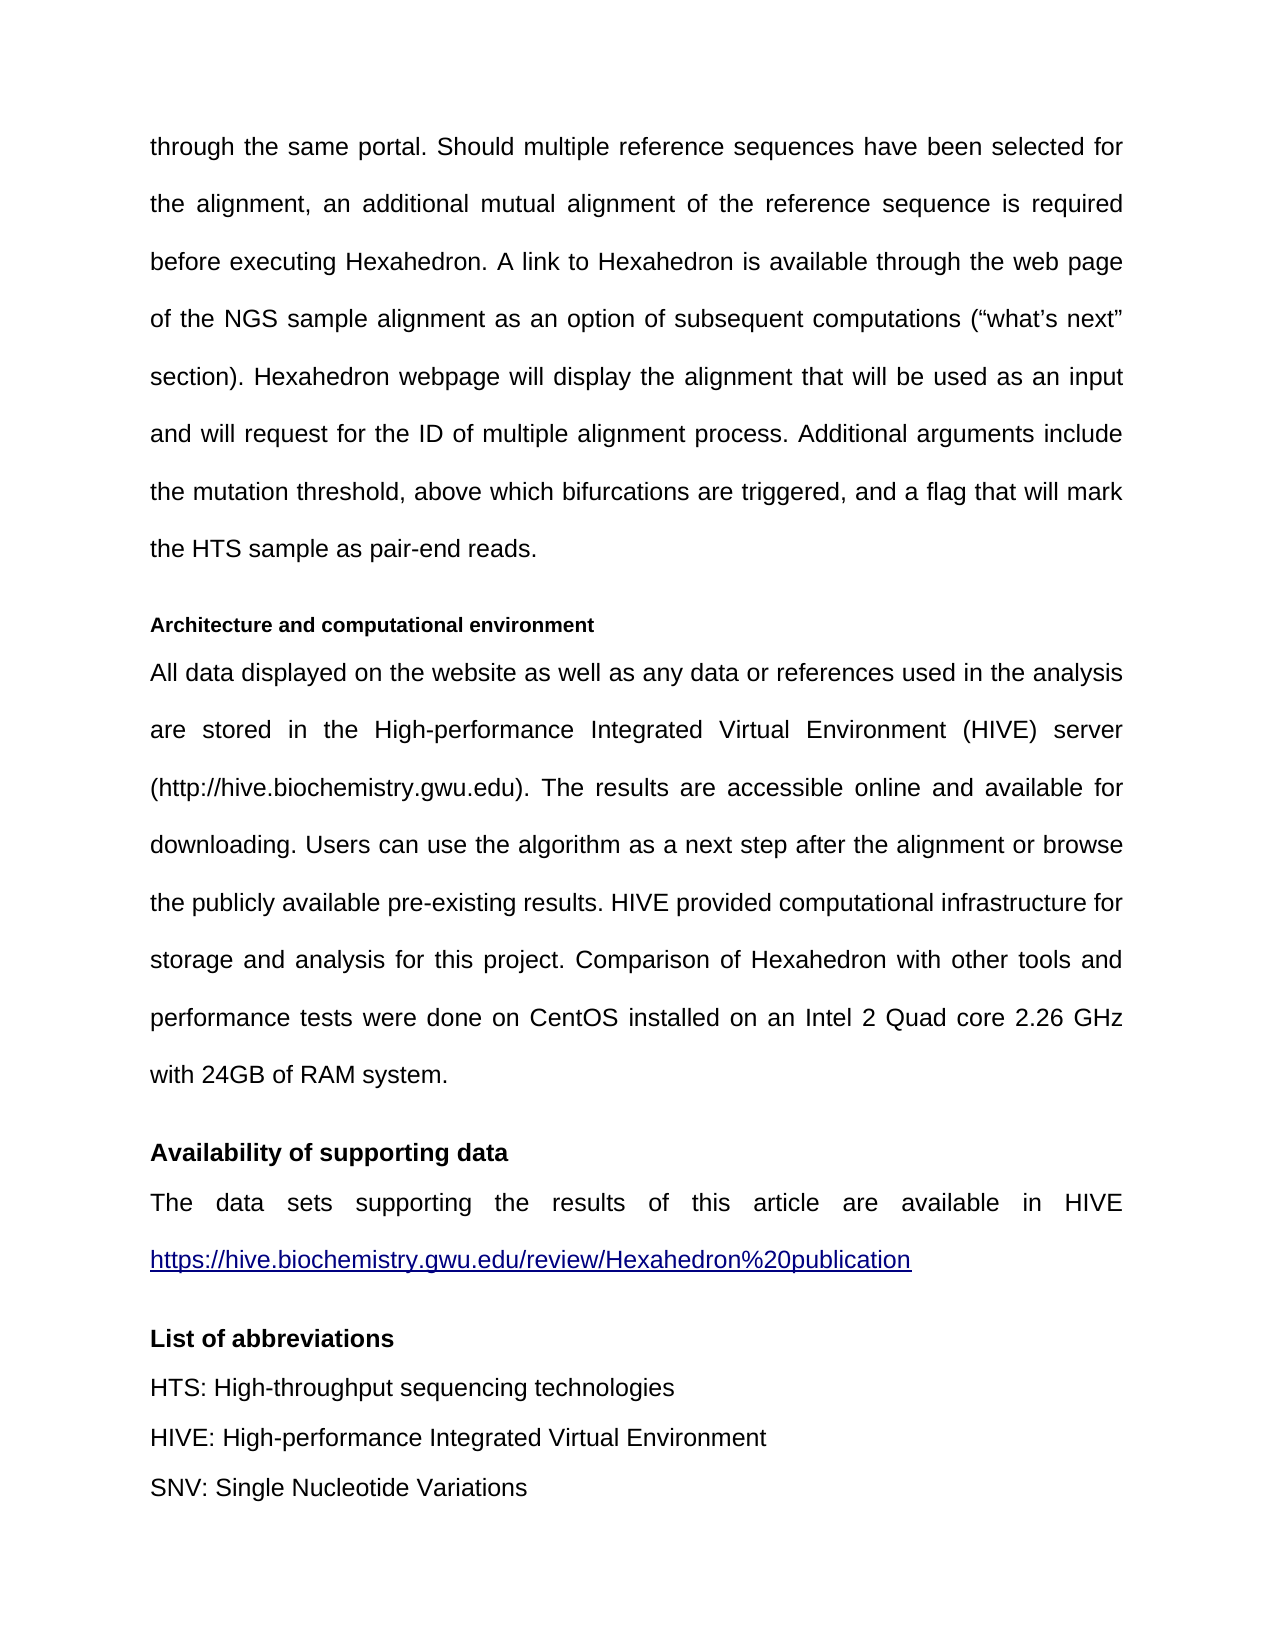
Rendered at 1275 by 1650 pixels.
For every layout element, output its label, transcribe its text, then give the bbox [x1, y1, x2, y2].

text HTS: High-throughput sequencing technologies [150, 1373, 1125, 1402]
text HIVE: High-performance Integrated Virtual Environment [150, 1423, 1125, 1452]
text Architecture and computational environment [150, 613, 1125, 637]
text through the same portal. Should multiple reference sequences have been selected for the alignment, an additional mutual alignment of the reference sequence is required before executing Hexahedron. A link to Hexahedron is available through the web page of the NGS sample alignment as an option of subsequent computations (“what’s next” section). Hexahedron webpage will display the alignment that will be used as an input and will request for the ID of multiple alignment process. Additional arguments include the mutation threshold, above which bifurcations are triggered, and a flag that will mark the HTS sample as pair-end reads. [150, 132, 1125, 563]
text Availability of supporting data [150, 1138, 1125, 1167]
text List of abbreviations [150, 1324, 1125, 1353]
text SNV: Single Nucleotide Variations [150, 1473, 1125, 1501]
text All data displayed on the website as well as any data or references used in the analysis are stored in the High-performance Integrated Virtual Environment (HIVE) server (http://hive.biochemistry.gwu.edu). The results are accessible online and available for downloading. Users can use the algorithm as a next step after the alignment or browse the publicly available pre-existing results. HIVE provided computational infrastructure for storage and analysis for this project. Comparison of Hexahedron with other tools and performance tests were done on CentOS installed on an Intel 2 Quad core 2.26 GHz with 24GB of RAM system. [150, 658, 1125, 1089]
text The data sets supporting the results of this article are available in HIVE https://hive.biochemistry.gwu.edu/review/Hexahedron%20publication [150, 1188, 1125, 1274]
